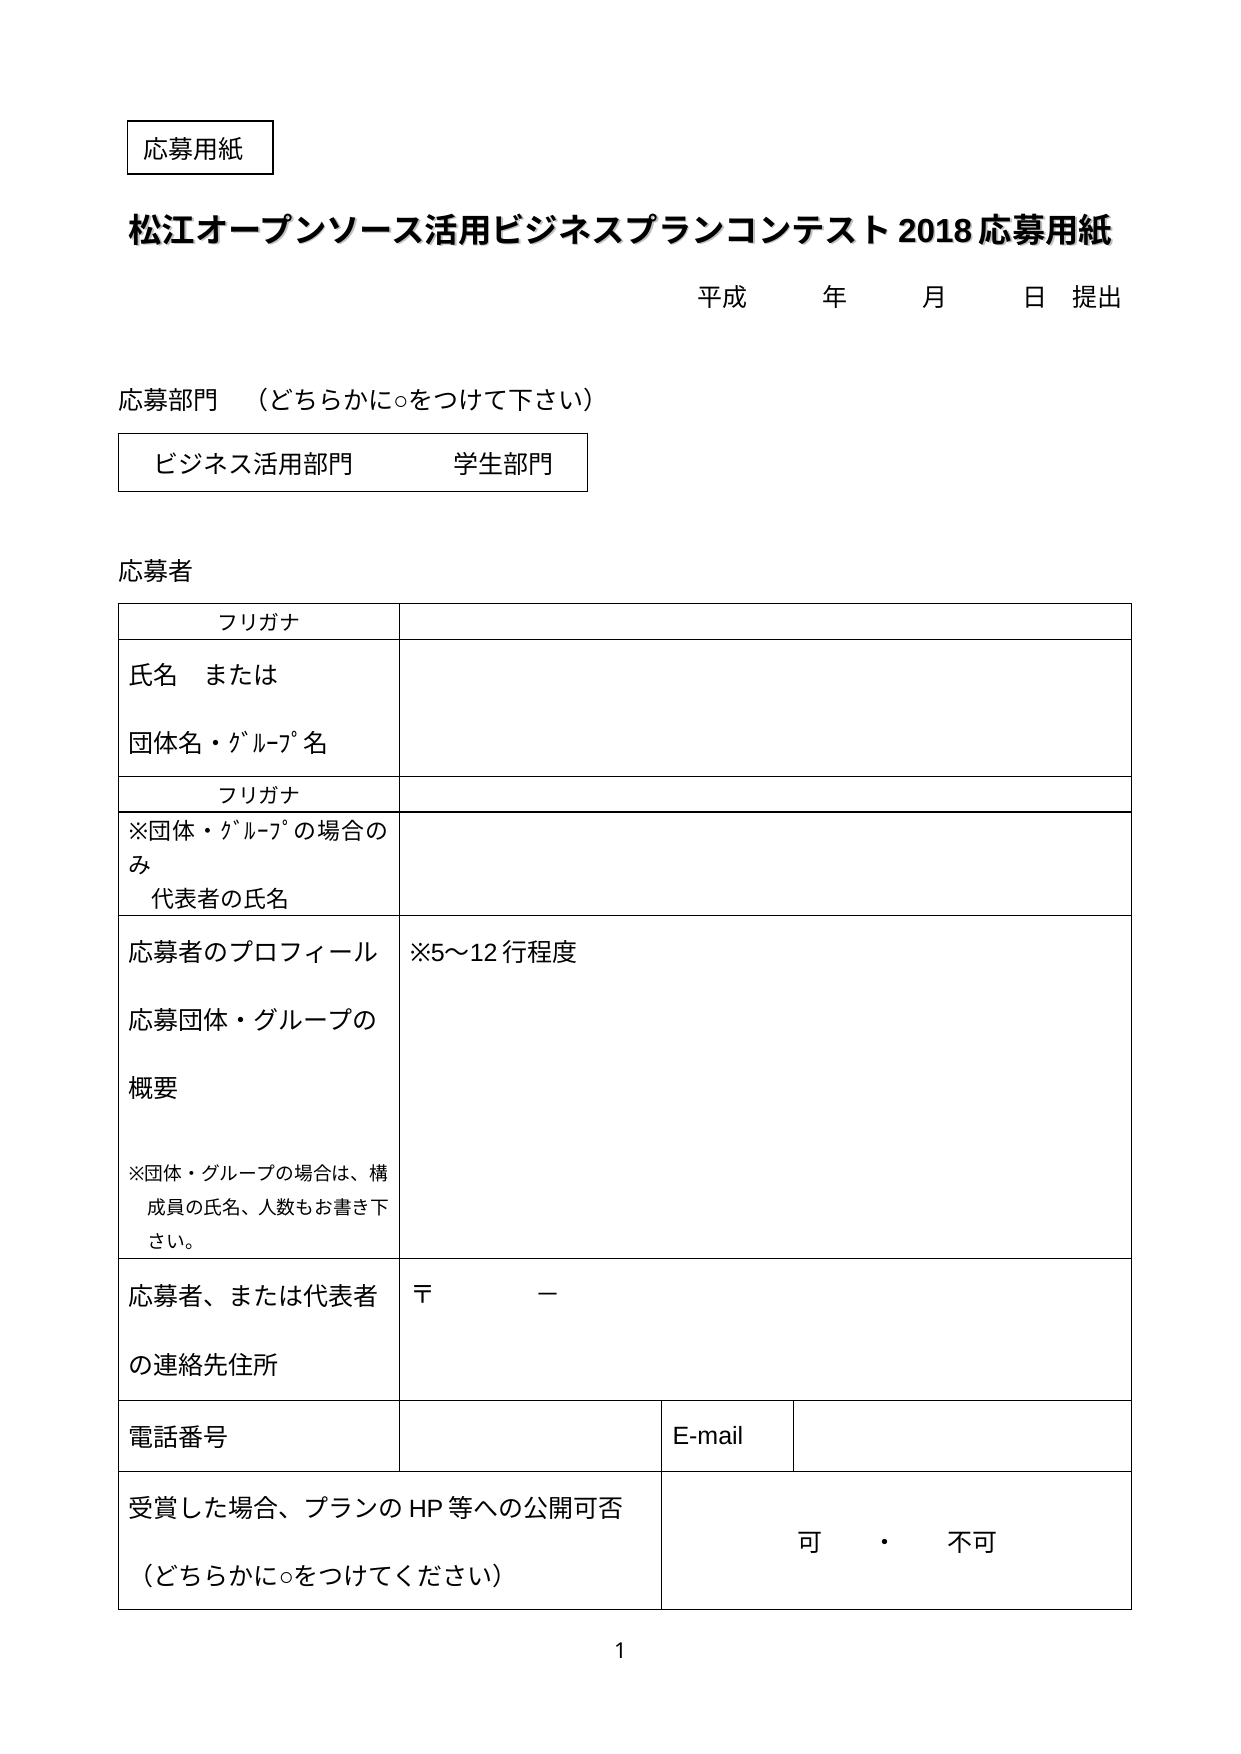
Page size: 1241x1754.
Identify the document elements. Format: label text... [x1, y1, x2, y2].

text 平成 年 月 日 提出 [118, 262, 1122, 330]
text 応募用紙 [143, 129, 257, 166]
table_cell 電話番号 [119, 1401, 399, 1471]
table_cell [400, 777, 1131, 811]
table_cell 応募者、または代表者 の連絡先住所 [119, 1259, 399, 1399]
table_header ビジネス活用部門 学生部門 [119, 434, 587, 491]
table_cell [400, 1401, 661, 1471]
table_cell ※5～12行程度 [400, 916, 1131, 1258]
table_cell 〒 － [400, 1259, 1131, 1399]
table_cell フリガナ [119, 777, 399, 811]
table_cell [794, 1401, 1131, 1471]
table_cell 受賞した場合、プランのHP等への公開可否 （どちらかに○をつけてください） [119, 1472, 661, 1609]
text 応募者 [118, 535, 1122, 603]
table_header フリガナ [119, 604, 399, 638]
table_cell 可 ・ 不可 [662, 1472, 1131, 1609]
table_cell E-mail [662, 1401, 793, 1471]
table_cell 応募者のプロフィール 応募団体・グループの 概要 ※団体・グループの場合は、構成員の氏名、人数もお書き下さい。 [119, 916, 399, 1258]
table_cell [400, 813, 1131, 915]
table_cell [400, 640, 1131, 776]
table_header [400, 604, 1131, 638]
text 松江オープンソース活用ビジネスプランコンテスト2018応募用紙 [118, 193, 1122, 262]
text 応募部門 （どちらかに○をつけて下さい） [118, 364, 1122, 432]
table_cell ※団体・ｸﾞﾙｰﾌﾟの場合のみ 代表者の氏名 [119, 813, 399, 915]
table_cell 氏名 または 団体名・ｸﾞﾙｰﾌﾟ名 [119, 640, 399, 776]
